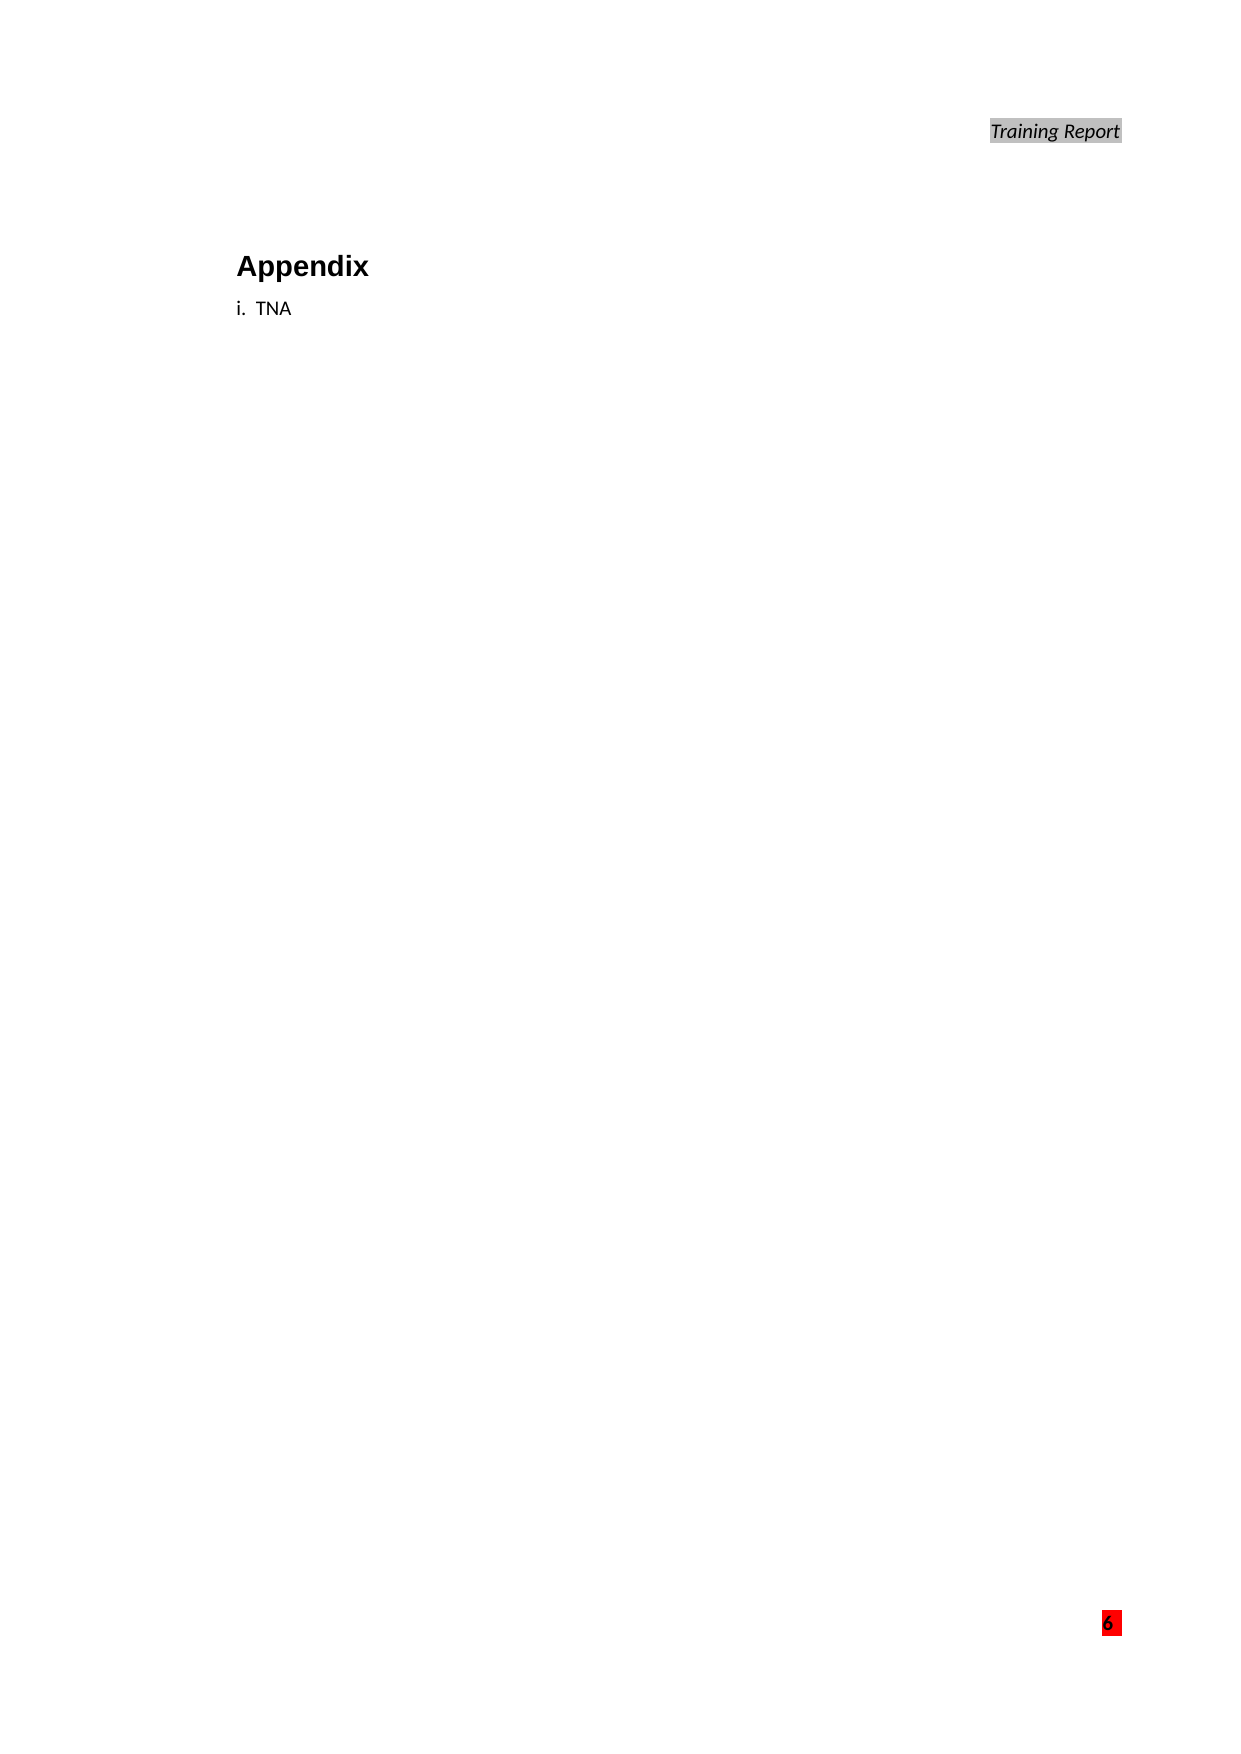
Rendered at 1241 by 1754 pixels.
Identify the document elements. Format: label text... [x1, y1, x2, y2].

subtitle Appendix [236, 249, 1122, 282]
text i. TNA [236, 295, 1122, 320]
